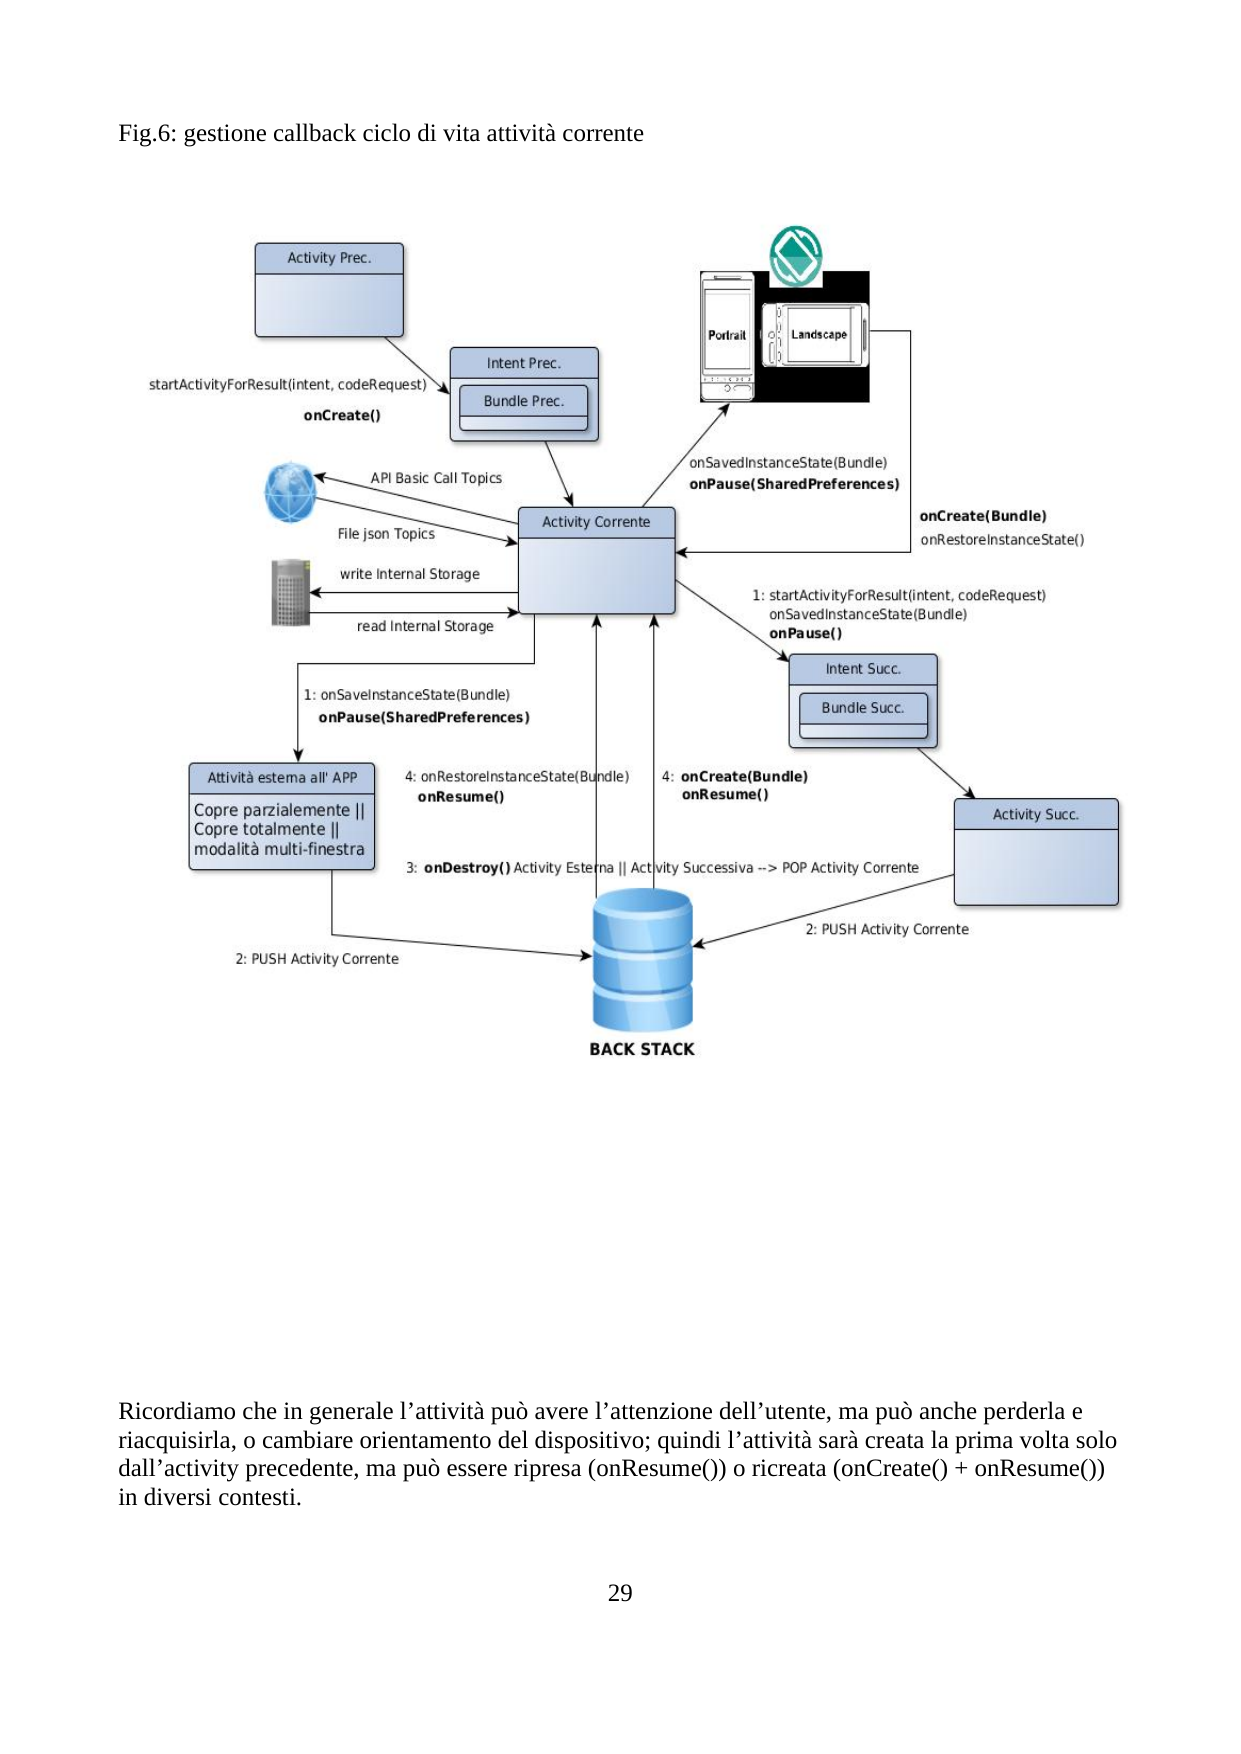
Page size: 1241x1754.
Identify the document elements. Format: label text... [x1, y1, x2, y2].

picture [130, 206, 1135, 1080]
text Ricordiamo che in generale l’attività può avere l’attenzione dell’utente, ma può anche perderla e riacquisirla, o cambiare orientamento del dispositivo; quindi l’attività sarà creata la prima volta solo dall’activity precedente, ma può essere ripresa (onResume()) o ricreata (onCreate() + onResume()) in diversi contesti. [118, 1396, 1122, 1511]
text Fig.6: gestione callback ciclo di vita attività corrente [118, 118, 1122, 147]
